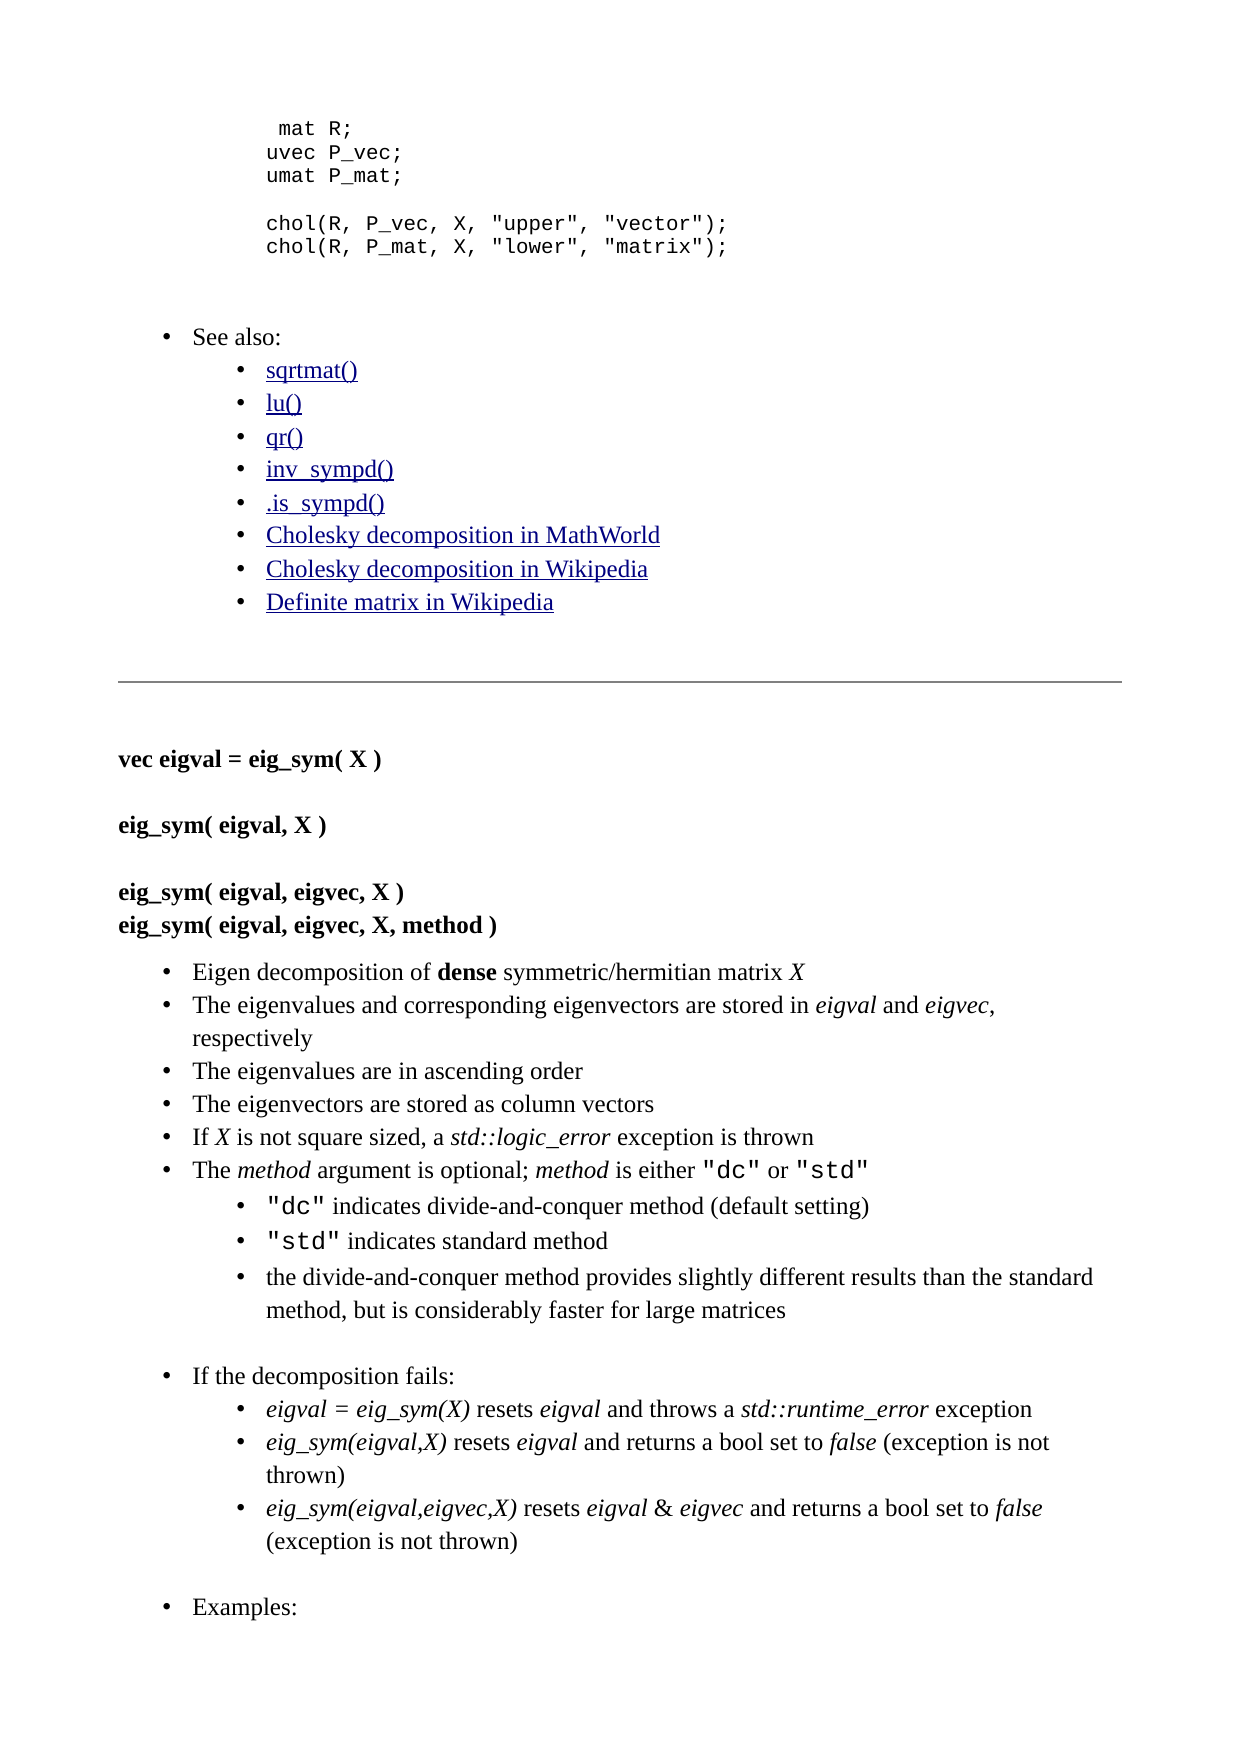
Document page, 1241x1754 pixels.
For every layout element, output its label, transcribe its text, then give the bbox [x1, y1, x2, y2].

list chol(R, P_mat, X, "lower", "matrix"); [236, 236, 1122, 260]
list sqrtmat() [236, 356, 1122, 384]
list mat R; [236, 118, 1122, 142]
list The eigenvalues are in ascending order [162, 1056, 1122, 1085]
list If the decomposition fails: [162, 1361, 1122, 1389]
list uvec P_vec; [236, 142, 1122, 165]
list Definite matrix in Wikipedia [236, 587, 1122, 615]
list chol(R, P_vec, X, "upper", "vector"); [236, 213, 1122, 236]
list Eigen decomposition of dense symmetric/hermitian matrix X [162, 957, 1122, 986]
list See also: [162, 322, 1122, 351]
list Cholesky decomposition in Wikipedia [236, 554, 1122, 582]
list qr() [236, 422, 1122, 450]
list "std" indicates standard method [236, 1226, 1122, 1257]
list The eigenvalues and corresponding eigenvectors are stored in eigval and eigvec, respectively [162, 990, 1122, 1052]
list The method argument is optional; method is either "dc" or "std" [162, 1155, 1122, 1186]
list the divide-and-conquer method provides slightly different results than the standard method, but is considerably faster for large matrices [236, 1262, 1122, 1323]
list Cholesky decomposition in MathWorld [236, 521, 1122, 549]
list eigval = eig_sym(X) resets eigval and throws a std::runtime_error exception [236, 1394, 1122, 1422]
list inv_sympd() [236, 454, 1122, 483]
list eig_sym(eigval,eigvec,X) resets eigval & eigvec and returns a bool set to false (exception is not thrown) [236, 1493, 1122, 1554]
list "dc" indicates divide-and-conquer method (default setting) [236, 1191, 1122, 1222]
list If X is not square sized, a std::logic_error exception is thrown [162, 1122, 1122, 1151]
list eig_sym(eigval,X) resets eigval and returns a bool set to false (exception is not thrown) [236, 1427, 1122, 1488]
list .is_sympd() [236, 488, 1122, 516]
list lu() [236, 388, 1122, 417]
list The eigenvectors are stored as column vectors [162, 1089, 1122, 1118]
list umat P_mat; [236, 165, 1122, 189]
text vec eigval = eig_sym( X ) eig_sym( eigval, X ) eig_sym( eigval, eigvec, X ) eig_sym( eigval, eigvec, X, method ) [118, 744, 1122, 938]
list Examples: [162, 1592, 1122, 1621]
